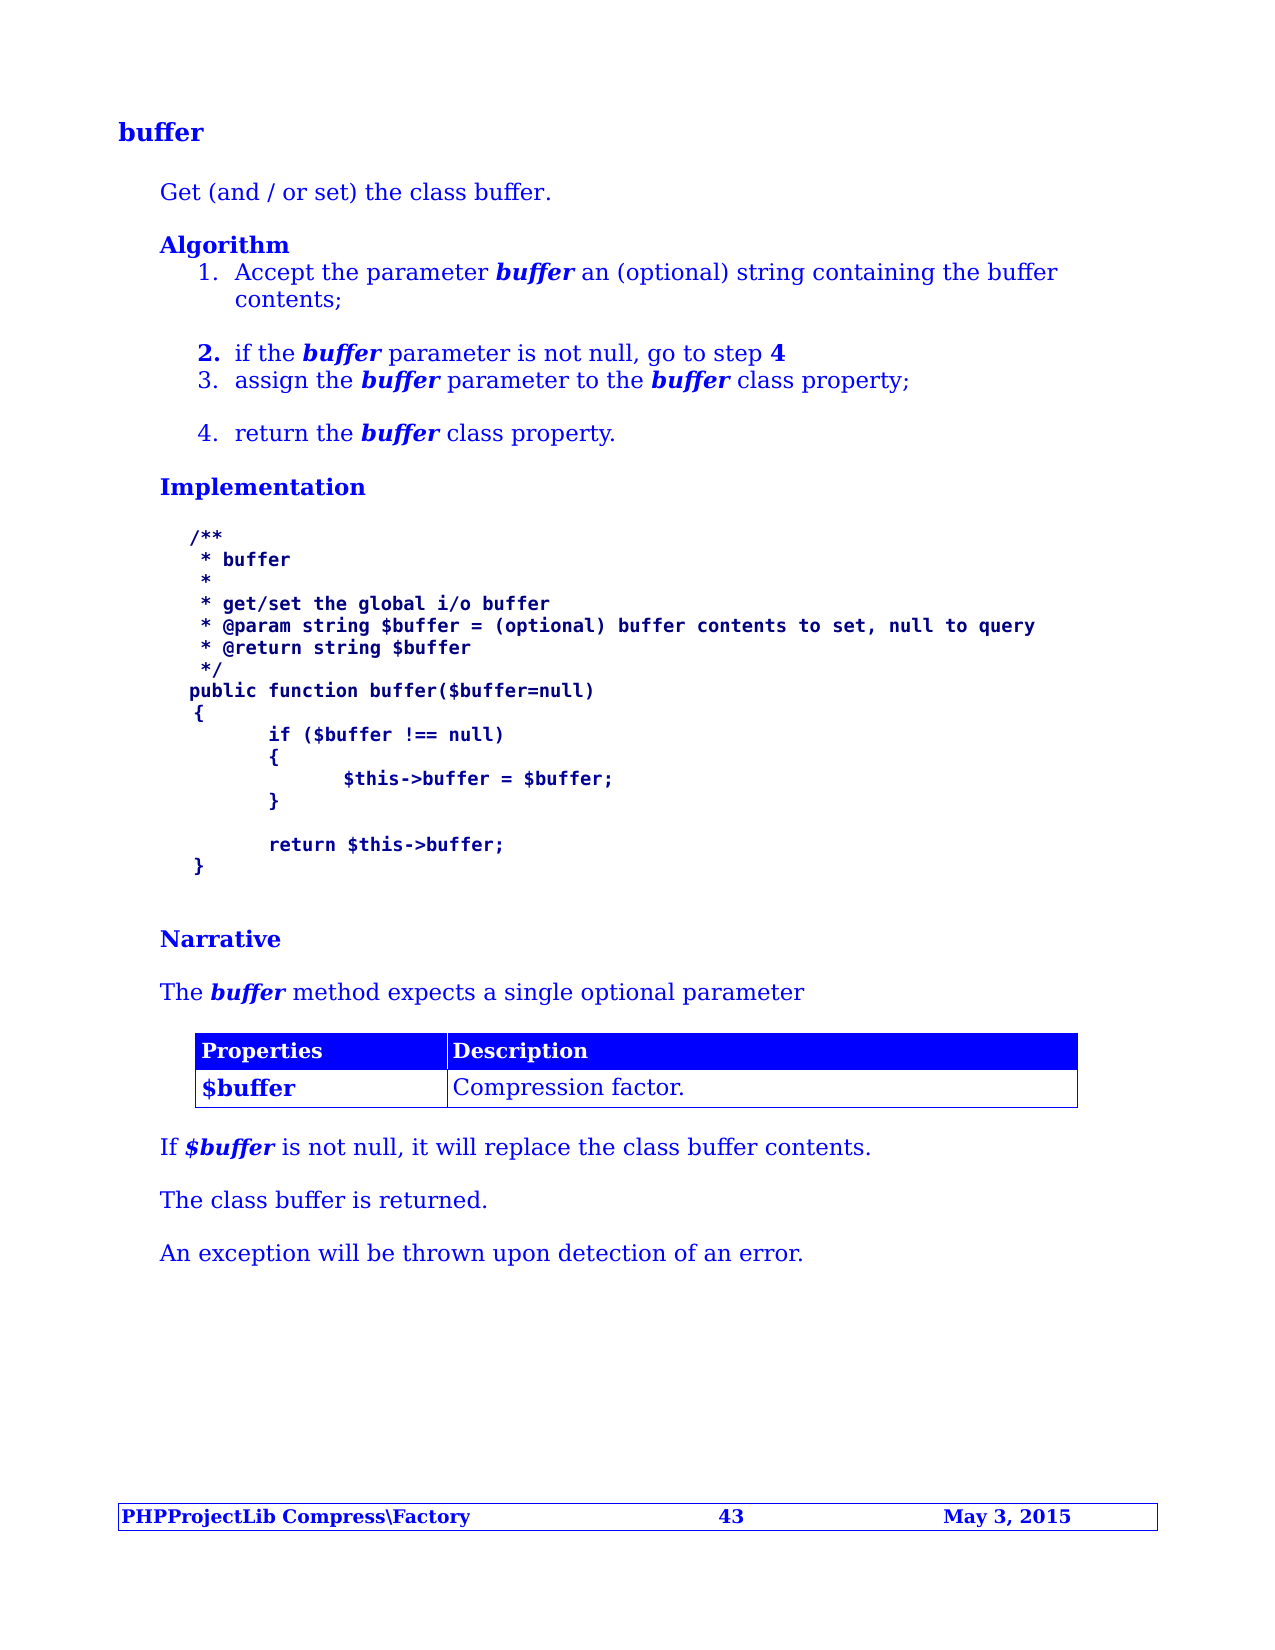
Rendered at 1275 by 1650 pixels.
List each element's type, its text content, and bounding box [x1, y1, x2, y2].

list assign the buffer parameter to the buffer class property; [197, 366, 1157, 393]
text $this->buffer = $buffer; [118, 768, 1157, 790]
list /** [189, 527, 1157, 549]
list * [189, 571, 1157, 593]
text If $buffer is not null, it will replace the class buffer contents. [159, 1134, 1157, 1161]
table_header Description [448, 1034, 1077, 1069]
list * @param string $buffer = (optional) buffer contents to set, null to query [189, 615, 1157, 637]
text Implementation [159, 474, 1157, 501]
list * get/set the global i/o buffer [189, 593, 1157, 615]
table_cell Compression factor. [448, 1070, 1077, 1107]
list return the buffer class property. [197, 420, 1157, 447]
text if ($buffer !== null) [118, 724, 1157, 746]
list if the buffer parameter is not null, go to step 4 [197, 339, 1157, 366]
text Get (and / or set) the class buffer. [159, 179, 1157, 205]
text return $this->buffer; [118, 833, 1157, 855]
list * buffer [189, 549, 1157, 571]
text } [118, 790, 1157, 812]
list * @return string $buffer [189, 637, 1157, 658]
title buffer [118, 118, 1157, 147]
text The class buffer is returned. [159, 1187, 1157, 1214]
text Narrative [159, 926, 1157, 953]
table_cell $buffer [196, 1070, 447, 1107]
list public function buffer($buffer=null) [189, 680, 1157, 702]
text { [118, 746, 1157, 768]
text } [118, 855, 1157, 877]
list Accept the parameter buffer an (optional) string containing the buffer contents; [197, 259, 1157, 313]
table_header Properties [196, 1034, 447, 1069]
text Algorithm [159, 232, 1157, 259]
text The buffer method expects a single optional parameter [159, 979, 1157, 1006]
text { [118, 702, 1157, 724]
list */ [189, 658, 1157, 680]
text An exception will be thrown upon detection of an error. [159, 1241, 1157, 1267]
